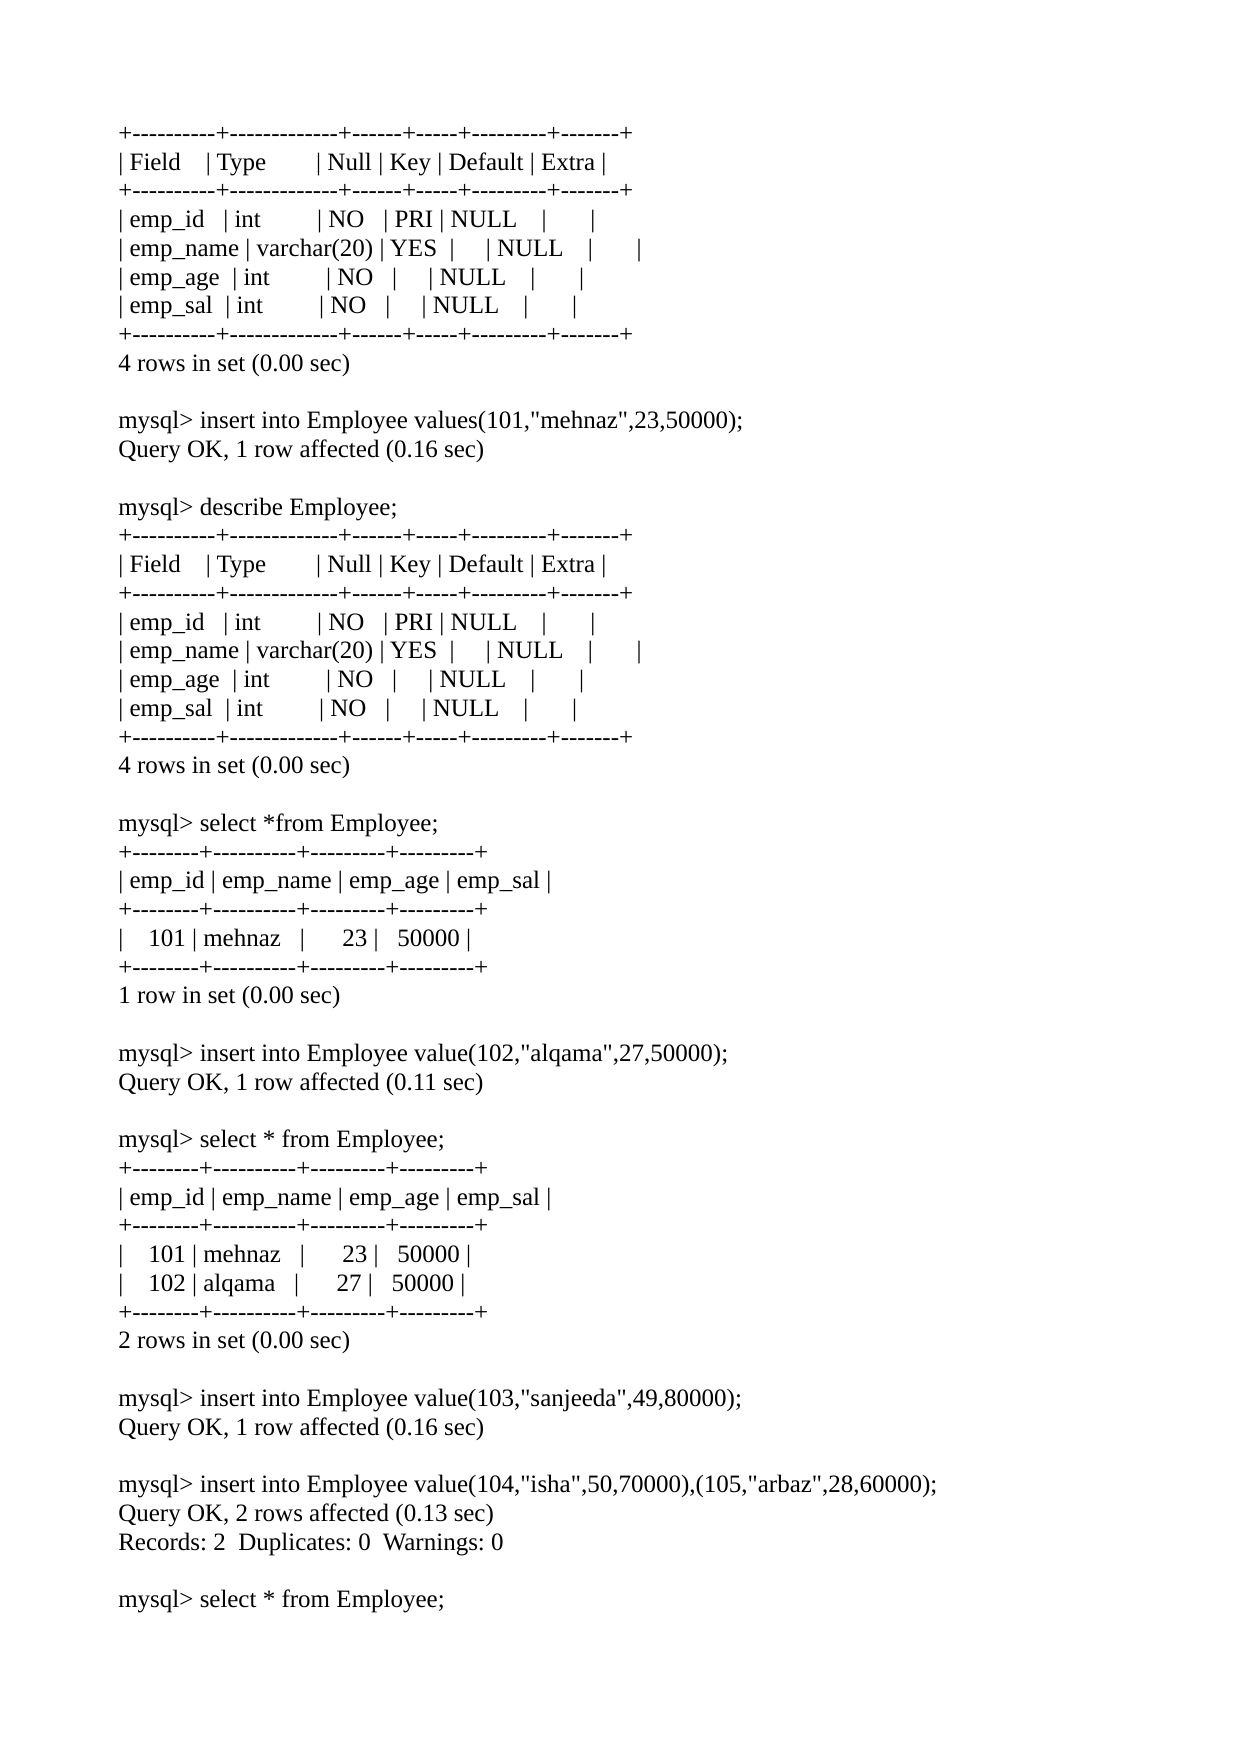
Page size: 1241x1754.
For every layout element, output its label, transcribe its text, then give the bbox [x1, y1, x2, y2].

text | 102 | alqama | 27 | 50000 | [118, 1268, 1122, 1297]
text +----------+-------------+------+-----+---------+-------+ [118, 176, 1122, 204]
text | emp_sal | int | NO | | NULL | | [118, 693, 1122, 722]
text +----------+-------------+------+-----+---------+-------+ [118, 722, 1122, 751]
text Query OK, 1 row affected (0.11 sec) [118, 1067, 1122, 1096]
text Query OK, 2 rows affected (0.13 sec) [118, 1498, 1122, 1527]
text | Field | Type | Null | Key | Default | Extra | [118, 549, 1122, 578]
text +--------+----------+---------+---------+ [118, 1211, 1122, 1239]
text | emp_id | emp_name | emp_age | emp_sal | [118, 866, 1122, 894]
text +--------+----------+---------+---------+ [118, 1297, 1122, 1326]
text | emp_id | int | NO | PRI | NULL | | [118, 607, 1122, 636]
text | Field | Type | Null | Key | Default | Extra | [118, 147, 1122, 176]
text 4 rows in set (0.00 sec) [118, 348, 1122, 377]
text | emp_age | int | NO | | NULL | | [118, 664, 1122, 693]
text | 101 | mehnaz | 23 | 50000 | [118, 1239, 1122, 1268]
text Query OK, 1 row affected (0.16 sec) [118, 1412, 1122, 1441]
text | emp_sal | int | NO | | NULL | | [118, 291, 1122, 319]
text | emp_age | int | NO | | NULL | | [118, 262, 1122, 291]
text +----------+-------------+------+-----+---------+-------+ [118, 521, 1122, 549]
text mysql> insert into Employee values(101,"mehnaz",23,50000); [118, 406, 1122, 434]
text +--------+----------+---------+---------+ [118, 952, 1122, 981]
text mysql> insert into Employee value(102,"alqama",27,50000); [118, 1038, 1122, 1067]
text | emp_id | emp_name | emp_age | emp_sal | [118, 1182, 1122, 1211]
text +--------+----------+---------+---------+ [118, 1153, 1122, 1182]
text | emp_name | varchar(20) | YES | | NULL | | [118, 636, 1122, 664]
text mysql> select * from Employee; [118, 1124, 1122, 1153]
text 2 rows in set (0.00 sec) [118, 1326, 1122, 1354]
text mysql> select * from Employee; [118, 1584, 1122, 1613]
text mysql> describe Employee; [118, 492, 1122, 521]
text 4 rows in set (0.00 sec) [118, 751, 1122, 779]
text mysql> insert into Employee value(104,"isha",50,70000),(105,"arbaz",28,60000); [118, 1469, 1122, 1498]
text mysql> select *from Employee; [118, 808, 1122, 837]
text +----------+-------------+------+-----+---------+-------+ [118, 578, 1122, 607]
text +----------+-------------+------+-----+---------+-------+ [118, 319, 1122, 348]
text +--------+----------+---------+---------+ [118, 837, 1122, 866]
text Query OK, 1 row affected (0.16 sec) [118, 434, 1122, 463]
text +----------+-------------+------+-----+---------+-------+ [118, 118, 1122, 147]
text 1 row in set (0.00 sec) [118, 981, 1122, 1009]
text | 101 | mehnaz | 23 | 50000 | [118, 923, 1122, 952]
text mysql> insert into Employee value(103,"sanjeeda",49,80000); [118, 1383, 1122, 1412]
text Records: 2 Duplicates: 0 Warnings: 0 [118, 1527, 1122, 1556]
text | emp_id | int | NO | PRI | NULL | | [118, 204, 1122, 233]
text | emp_name | varchar(20) | YES | | NULL | | [118, 233, 1122, 262]
text +--------+----------+---------+---------+ [118, 894, 1122, 923]
